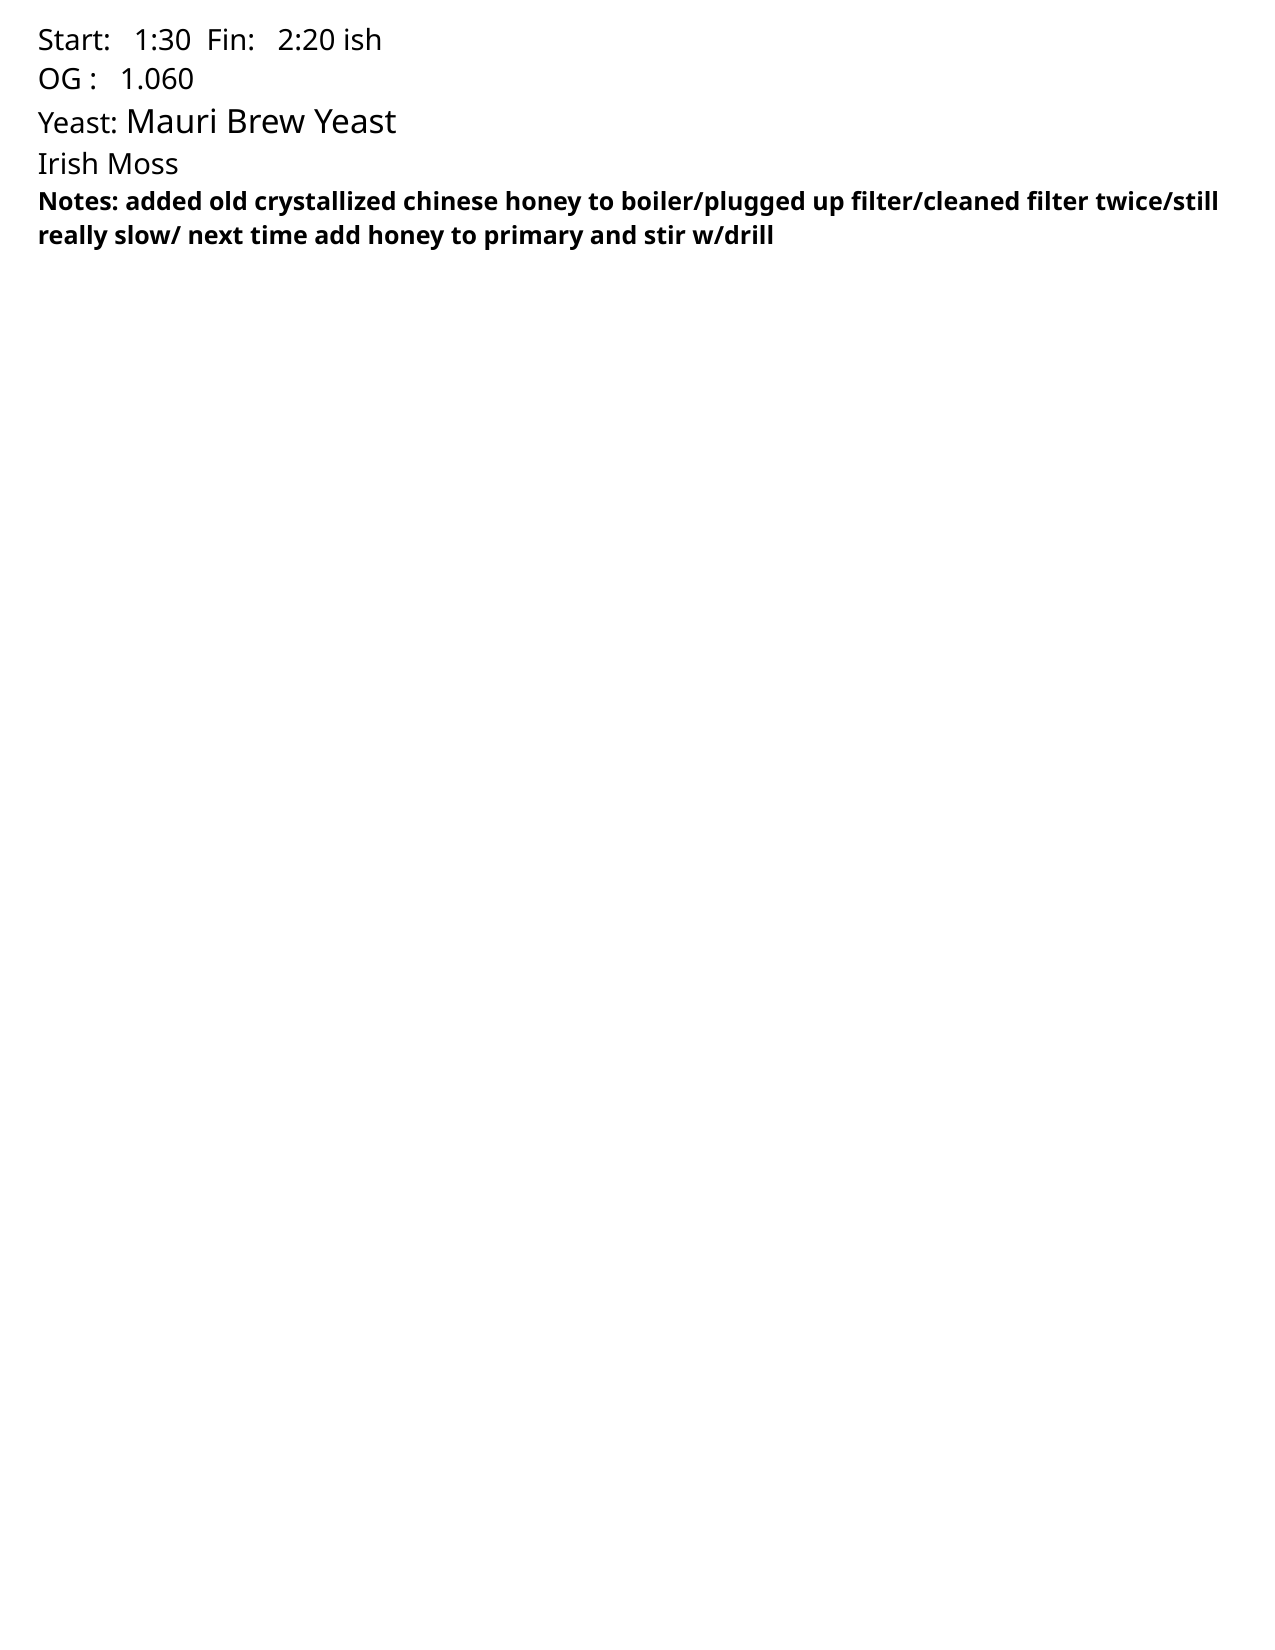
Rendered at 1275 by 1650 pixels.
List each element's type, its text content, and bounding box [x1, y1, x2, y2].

text Notes: added old crystallized chinese honey to boiler/plugged up filter/cleaned filter twice/still really slow/ next time add honey to primary and stir w/drill [38, 183, 1237, 251]
text Start: 1:30 Fin: 2:20 ish [38, 19, 1237, 58]
text Irish Moss [38, 143, 1237, 183]
text OG : 1.060 [38, 58, 1237, 98]
text Yeast: Mauri Brew Yeast [38, 98, 1237, 143]
